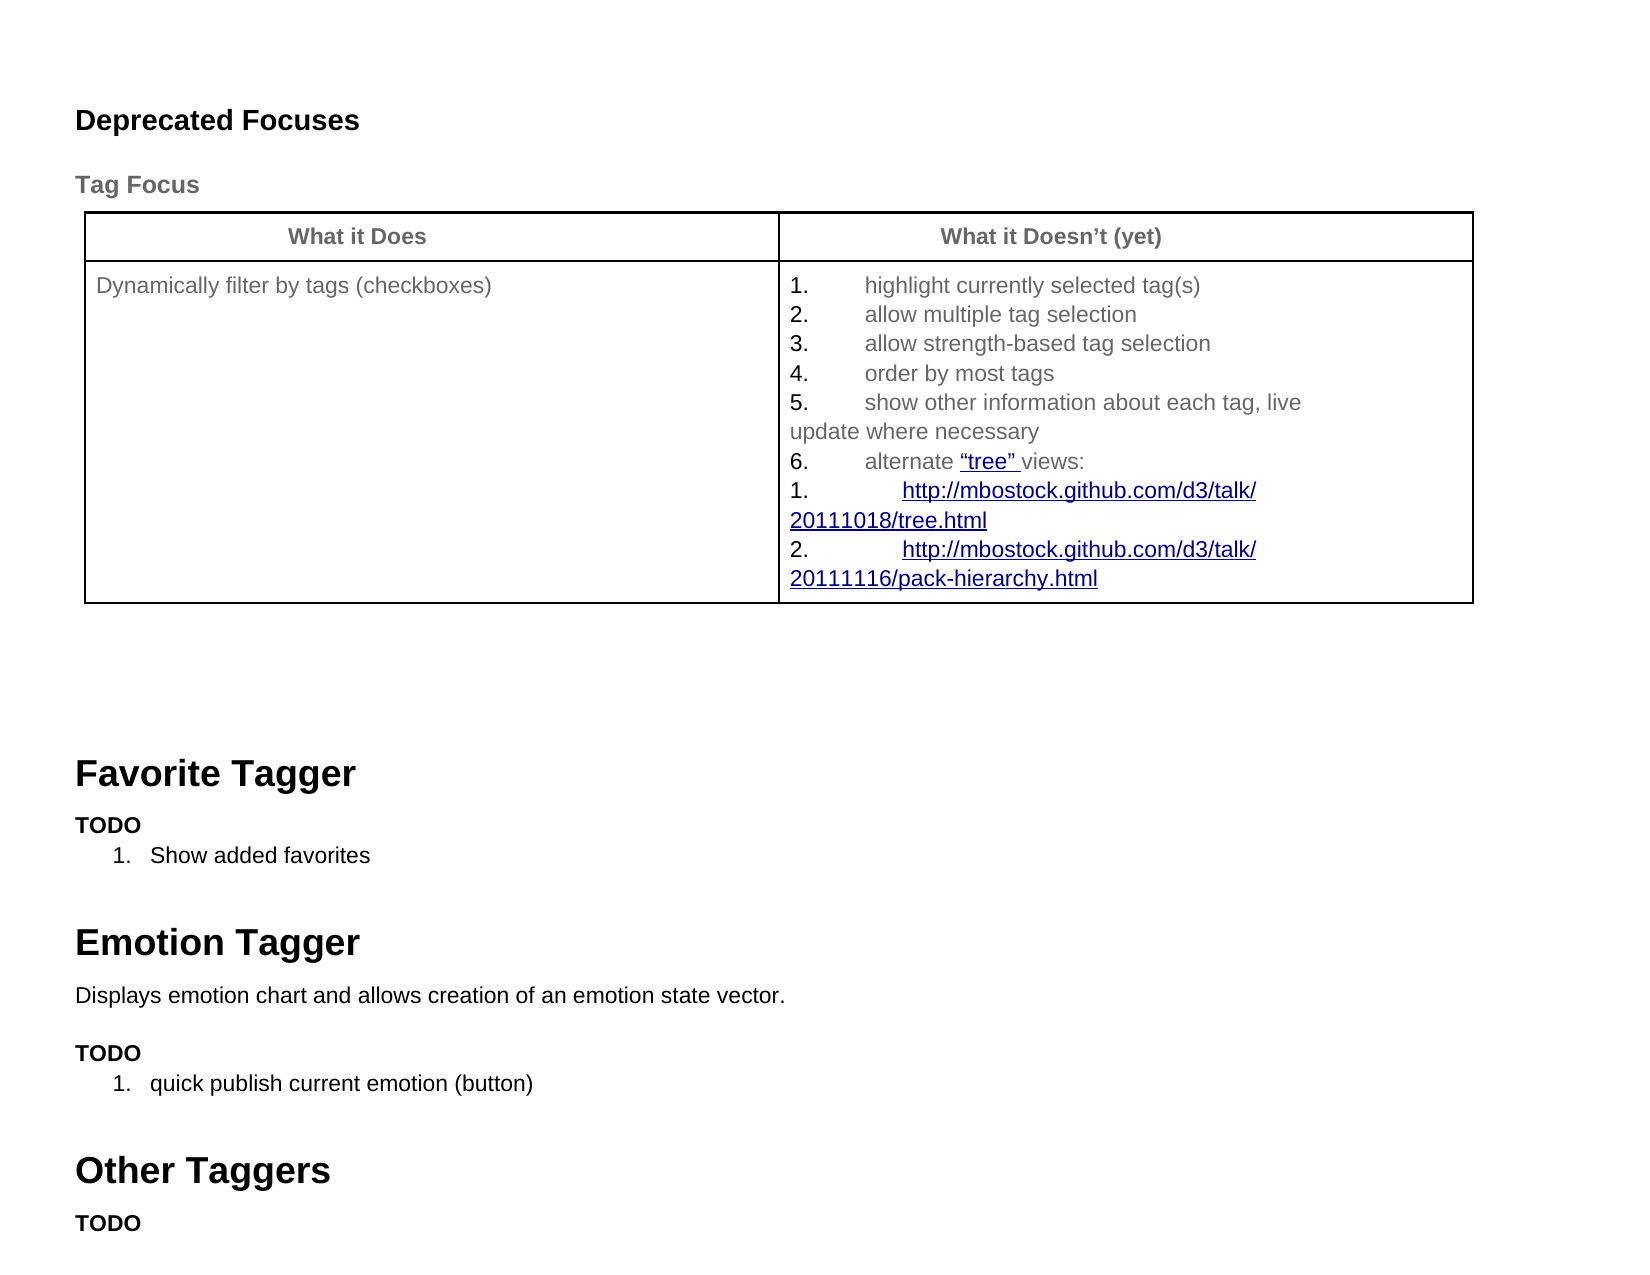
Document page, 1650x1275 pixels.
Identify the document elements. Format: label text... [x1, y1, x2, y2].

table_cell Dynamically filter by tags (checkboxes) [86, 262, 778, 602]
table_header What it Does [86, 214, 778, 260]
table_cell highlight currently selected tag(s) allow multiple tag selection allow strength-based tag selection order by most tags show other information about each tag, live update where necessary alternate “tree” views: http://mbostock.github.com/d3/talk/20111018/tree.html http://mbostock.github.com/d3/talk/20111116/pack-hierarchy.html [780, 262, 1472, 602]
subtitle Emotion Tagger [75, 922, 1462, 964]
list quick publish current emotion (button) [112, 1071, 1462, 1096]
text TODO [75, 813, 1462, 839]
text TODO [75, 1211, 1462, 1236]
subtitle Deprecated Focuses [75, 104, 1312, 137]
table_header What it Doesn’t (yet) [780, 214, 1472, 260]
subtitle Favorite Tagger [75, 752, 1312, 794]
text Displays emotion chart and allows creation of an emotion state vector. [75, 982, 1462, 1008]
text TODO [75, 1041, 1462, 1067]
list Show added favorites [112, 842, 1462, 868]
subtitle Other Taggers [75, 1150, 1312, 1192]
subtitle Tag Focus [75, 171, 1462, 199]
